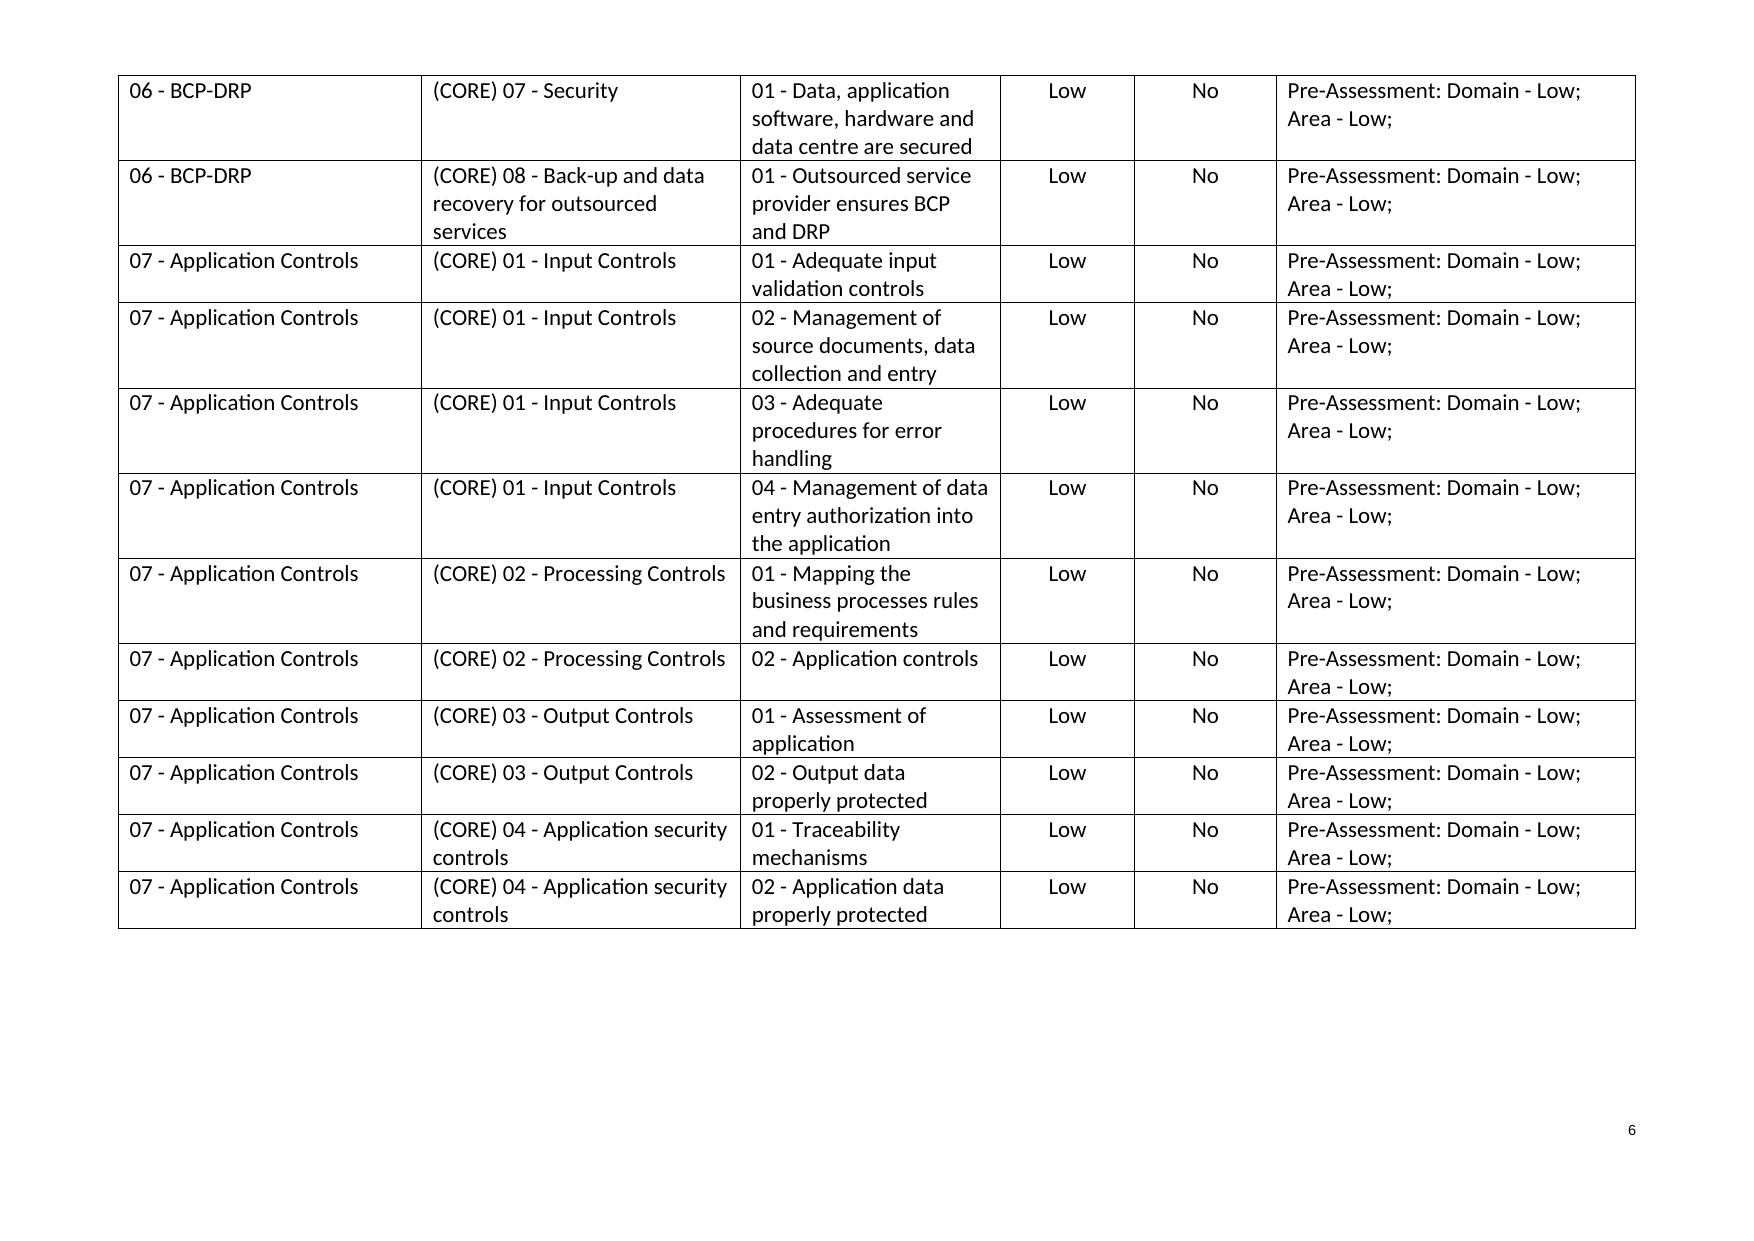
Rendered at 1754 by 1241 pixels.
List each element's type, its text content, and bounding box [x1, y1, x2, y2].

table_cell Low [1001, 303, 1134, 387]
table_cell 02 - Output data properly protected [741, 758, 1000, 814]
table_cell (CORE) 08 - Back-up and data recovery for outsourced services [422, 161, 740, 245]
table_cell (CORE) 02 - Processing Controls [422, 559, 740, 643]
table_cell Low [1001, 246, 1134, 302]
table_cell No [1135, 815, 1276, 871]
table_cell Low [1001, 559, 1134, 643]
table_cell 01 - Mapping the business processes rules and requirements [741, 559, 1000, 643]
table_cell Pre-Assessment: Domain - Low; Area - Low; [1277, 701, 1635, 757]
table_cell 07 - Application Controls [119, 815, 421, 871]
table_cell 02 - Management of source documents, data collection and entry [741, 303, 1000, 387]
table_cell Pre-Assessment: Domain - Low; Area - Low; [1277, 872, 1635, 928]
table_cell No [1135, 644, 1276, 700]
table_cell 07 - Application Controls [119, 701, 421, 757]
table_cell 02 - Application controls [741, 644, 1000, 700]
table_cell No [1135, 758, 1276, 814]
table_cell Low [1001, 644, 1134, 700]
table_cell No [1135, 559, 1276, 643]
table_cell 07 - Application Controls [119, 758, 421, 814]
table_cell 07 - Application Controls [119, 644, 421, 700]
table_cell 07 - Application Controls [119, 303, 421, 387]
table_cell Low [1001, 758, 1134, 814]
table_cell 07 - Application Controls [119, 474, 421, 558]
table_cell No [1135, 872, 1276, 928]
table_cell (CORE) 01 - Input Controls [422, 246, 740, 302]
table_cell 06 - BCP-DRP [119, 76, 421, 160]
table_cell (CORE) 04 - Application security controls [422, 815, 740, 871]
table_cell Pre-Assessment: Domain - Low; Area - Low; [1277, 246, 1635, 302]
table_cell No [1135, 161, 1276, 245]
table_cell 07 - Application Controls [119, 389, 421, 472]
table_cell Pre-Assessment: Domain - Low; Area - Low; [1277, 559, 1635, 643]
table_cell Low [1001, 76, 1134, 160]
table_cell Pre-Assessment: Domain - Low; Area - Low; [1277, 76, 1635, 160]
table_cell 01 - Traceability mechanisms [741, 815, 1000, 871]
table_cell No [1135, 303, 1276, 387]
table_cell Low [1001, 815, 1134, 871]
table_cell (CORE) 07 - Security [422, 76, 740, 160]
table_cell 03 - Adequate procedures for error handling [741, 389, 1000, 472]
table_cell No [1135, 701, 1276, 757]
table_cell Low [1001, 389, 1134, 472]
table_cell (CORE) 01 - Input Controls [422, 474, 740, 558]
table_cell Pre-Assessment: Domain - Low; Area - Low; [1277, 815, 1635, 871]
table_cell No [1135, 474, 1276, 558]
table_cell 07 - Application Controls [119, 559, 421, 643]
table_cell 02 - Application data properly protected [741, 872, 1000, 928]
table_cell 07 - Application Controls [119, 246, 421, 302]
table_cell Low [1001, 701, 1134, 757]
table_cell Pre-Assessment: Domain - Low; Area - Low; [1277, 644, 1635, 700]
table_cell No [1135, 76, 1276, 160]
table_cell Low [1001, 474, 1134, 558]
table_cell 04 - Management of data entry authorization into the application [741, 474, 1000, 558]
table_cell No [1135, 246, 1276, 302]
table_cell Pre-Assessment: Domain - Low; Area - Low; [1277, 474, 1635, 558]
table_cell 01 - Adequate input validation controls [741, 246, 1000, 302]
table_cell Pre-Assessment: Domain - Low; Area - Low; [1277, 758, 1635, 814]
table_cell Pre-Assessment: Domain - Low; Area - Low; [1277, 161, 1635, 245]
table_cell (CORE) 02 - Processing Controls [422, 644, 740, 700]
table_cell Low [1001, 872, 1134, 928]
table_cell No [1135, 389, 1276, 472]
table_cell 01 - Outsourced service provider ensures BCP and DRP [741, 161, 1000, 245]
table_cell 07 - Application Controls [119, 872, 421, 928]
table_cell (CORE) 04 - Application security controls [422, 872, 740, 928]
table_cell 01 - Data, application software, hardware and data centre are secured [741, 76, 1000, 160]
table_cell Pre-Assessment: Domain - Low; Area - Low; [1277, 303, 1635, 387]
table_cell (CORE) 01 - Input Controls [422, 389, 740, 472]
table_cell 06 - BCP-DRP [119, 161, 421, 245]
table_cell Low [1001, 161, 1134, 245]
table_cell 01 - Assessment of application [741, 701, 1000, 757]
table_cell (CORE) 01 - Input Controls [422, 303, 740, 387]
table_cell (CORE) 03 - Output Controls [422, 701, 740, 757]
table_cell Pre-Assessment: Domain - Low; Area - Low; [1277, 389, 1635, 472]
table_cell (CORE) 03 - Output Controls [422, 758, 740, 814]
